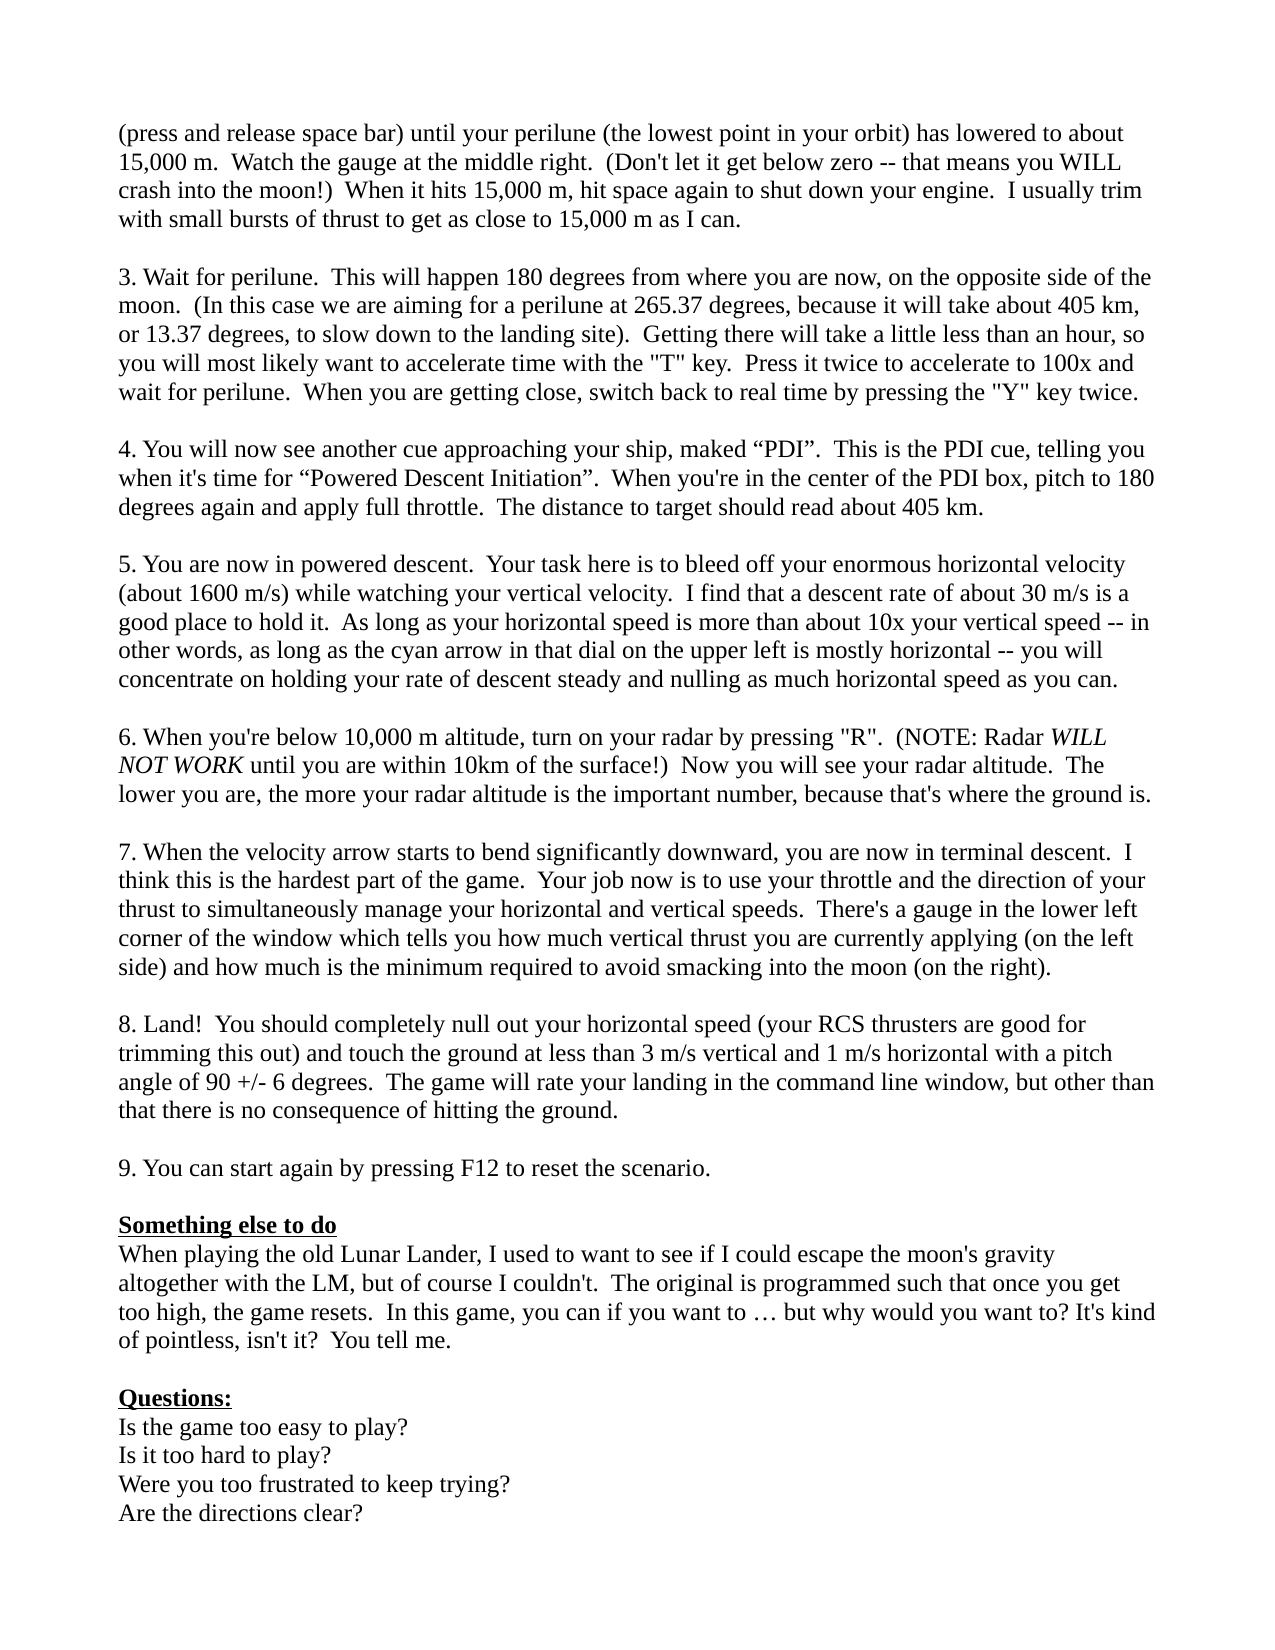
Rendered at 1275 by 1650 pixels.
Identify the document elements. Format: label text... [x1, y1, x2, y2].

text 6. When you're below 10,000 m altitude, turn on your radar by pressing "R". (NOTE: Radar WILL NOT WORK until you are within 10km of the surface!) Now you will see your radar altitude. The lower you are, the more your radar altitude is the important number, because that's where the ground is. [118, 722, 1157, 808]
text Are the directions clear? [118, 1498, 1157, 1527]
text Were you too frustrated to keep trying? [118, 1469, 1157, 1498]
text When playing the old Lunar Lander, I used to want to see if I could escape the moon's gravity altogether with the LM, but of course I couldn't. The original is programmed such that once you get too high, the game resets. In this game, you can if you want to … but why would you want to? It's kind of pointless, isn't it? You tell me. [118, 1239, 1157, 1354]
text 9. You can start again by pressing F12 to reset the scenario. [118, 1153, 1157, 1182]
text (press and release space bar) until your perilune (the lowest point in your orbit) has lowered to about 15,000 m. Watch the gauge at the middle right. (Don't let it get below zero -- that means you WILL crash into the moon!) When it hits 15,000 m, hit space again to shut down your engine. I usually trim with small bursts of thrust to get as close to 15,000 m as I can. [118, 118, 1157, 233]
text Is the game too easy to play? [118, 1412, 1157, 1441]
text 8. Land! You should completely null out your horizontal speed (your RCS thrusters are good for trimming this out) and touch the ground at less than 3 m/s vertical and 1 m/s horizontal with a pitch angle of 90 +/- 6 degrees. The game will rate your landing in the command line window, but other than that there is no consequence of hitting the ground. [118, 1009, 1157, 1124]
text 5. You are now in powered descent. Your task here is to bleed off your enormous horizontal velocity (about 1600 m/s) while watching your vertical velocity. I find that a descent rate of about 30 m/s is a good place to hold it. As long as your horizontal speed is more than about 10x your vertical speed -- in other words, as long as the cyan arrow in that dial on the upper left is mostly horizontal -- you will concentrate on holding your rate of descent steady and nulling as much horizontal speed as you can. [118, 549, 1157, 693]
text 7. When the velocity arrow starts to bend significantly downward, you are now in terminal descent. I think this is the hardest part of the game. Your job now is to use your throttle and the direction of your thrust to simultaneously manage your horizontal and vertical speeds. There's a gauge in the lower left corner of the window which tells you how much vertical thrust you are currently applying (on the left side) and how much is the minimum required to avoid smacking into the moon (on the right). [118, 837, 1157, 981]
text Is it too hard to play? [118, 1441, 1157, 1469]
text 4. You will now see another cue approaching your ship, maked “PDI”. This is the PDI cue, telling you when it's time for “Powered Descent Initiation”. When you're in the center of the PDI box, pitch to 180 degrees again and apply full throttle. The distance to target should read about 405 km. [118, 434, 1157, 521]
text 3. Wait for perilune. This will happen 180 degrees from where you are now, on the opposite side of the moon. (In this case we are aiming for a perilune at 265.37 degrees, because it will take about 405 km, or 13.37 degrees, to slow down to the landing site). Getting there will take a little less than an hour, so you will most likely want to accelerate time with the "T" key. Press it twice to accelerate to 100x and wait for perilune. When you are getting close, switch back to real time by pressing the "Y" key twice. [118, 262, 1157, 406]
text Questions: [118, 1383, 1157, 1412]
text Something else to do [118, 1211, 1157, 1239]
